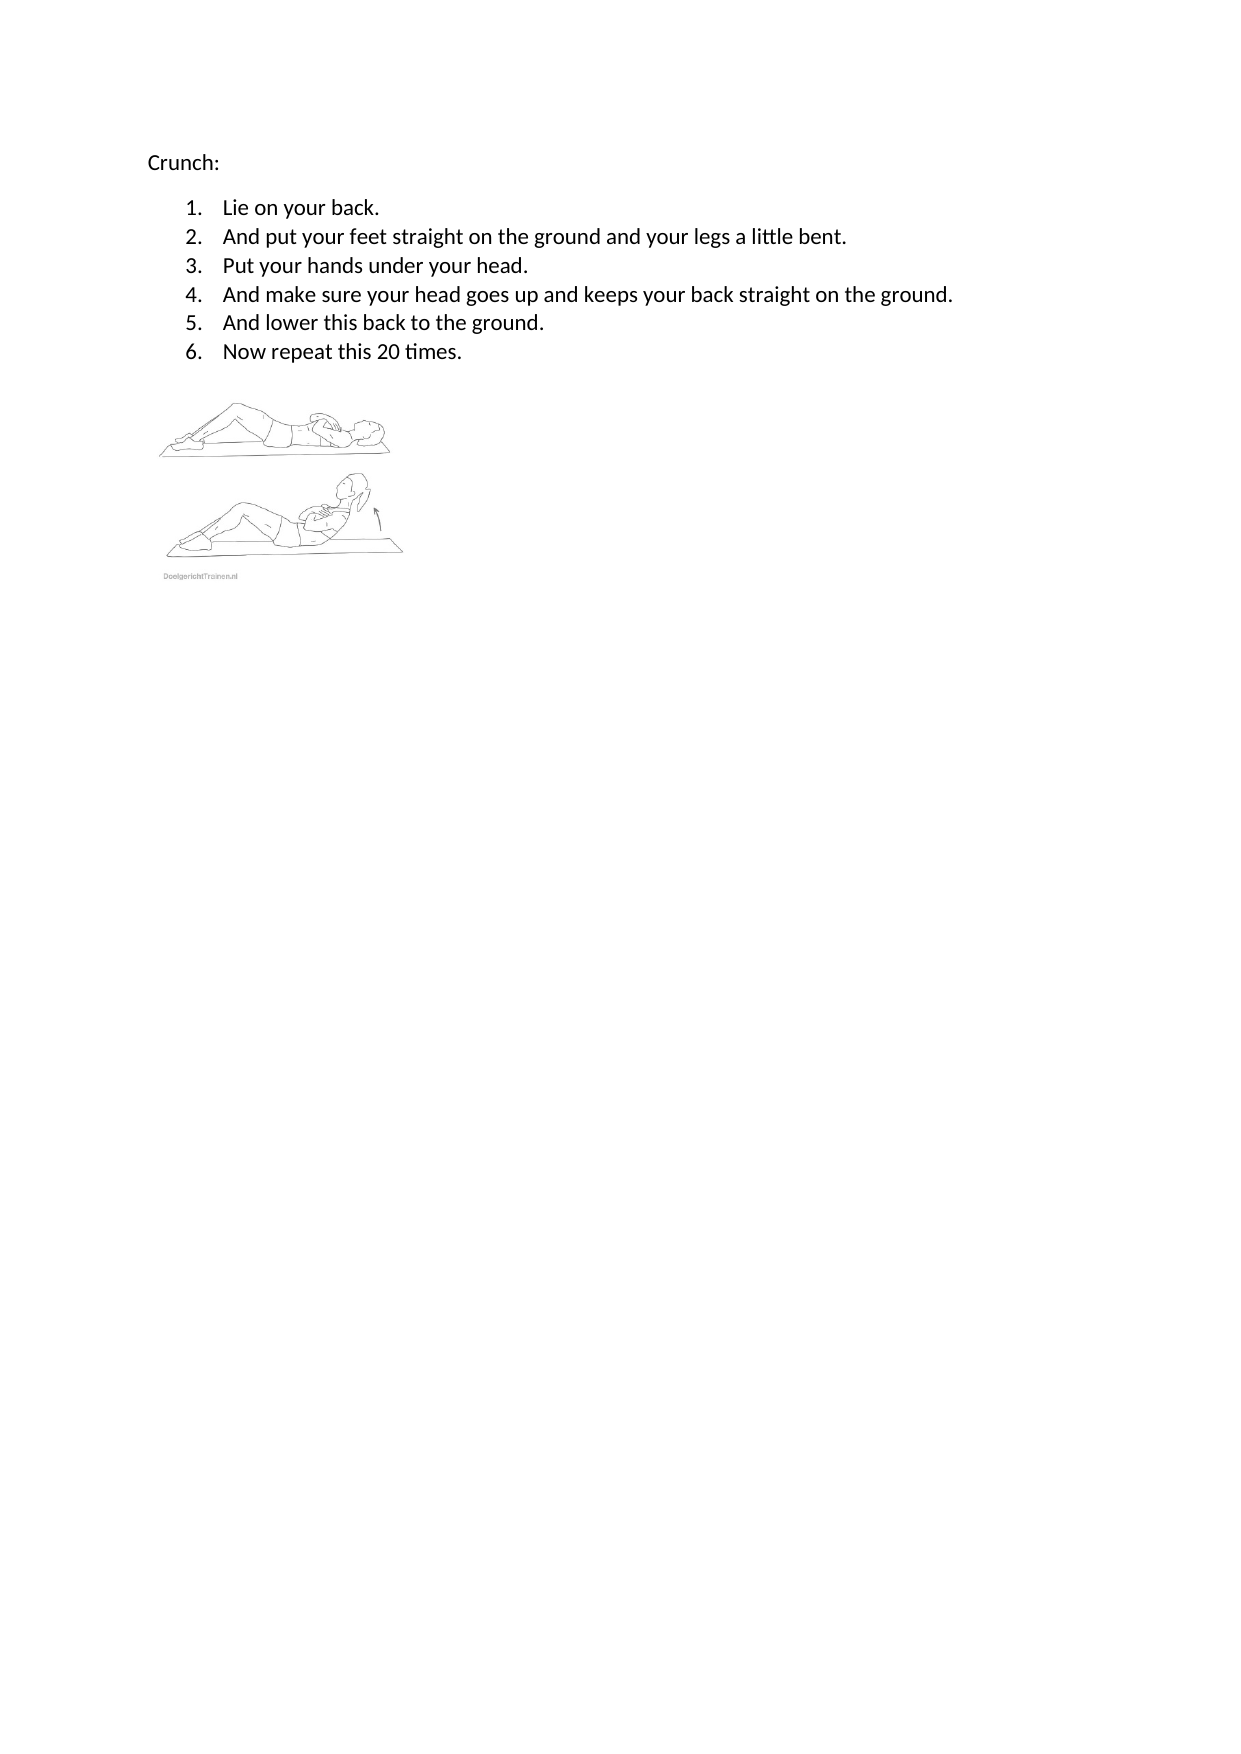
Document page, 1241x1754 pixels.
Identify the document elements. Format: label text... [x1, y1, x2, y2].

list Put your hands under your head. [185, 251, 1093, 279]
list Lie on your back. [185, 193, 1093, 221]
text Crunch: [148, 148, 1093, 176]
list And put your feet straight on the ground and your legs a little bent. [185, 222, 1093, 250]
list And make sure your head goes up and keeps your back straight on the ground. [185, 280, 1093, 308]
list And lower this back to the ground. [185, 308, 1093, 337]
list Now repeat this 20 times. [185, 337, 1093, 365]
